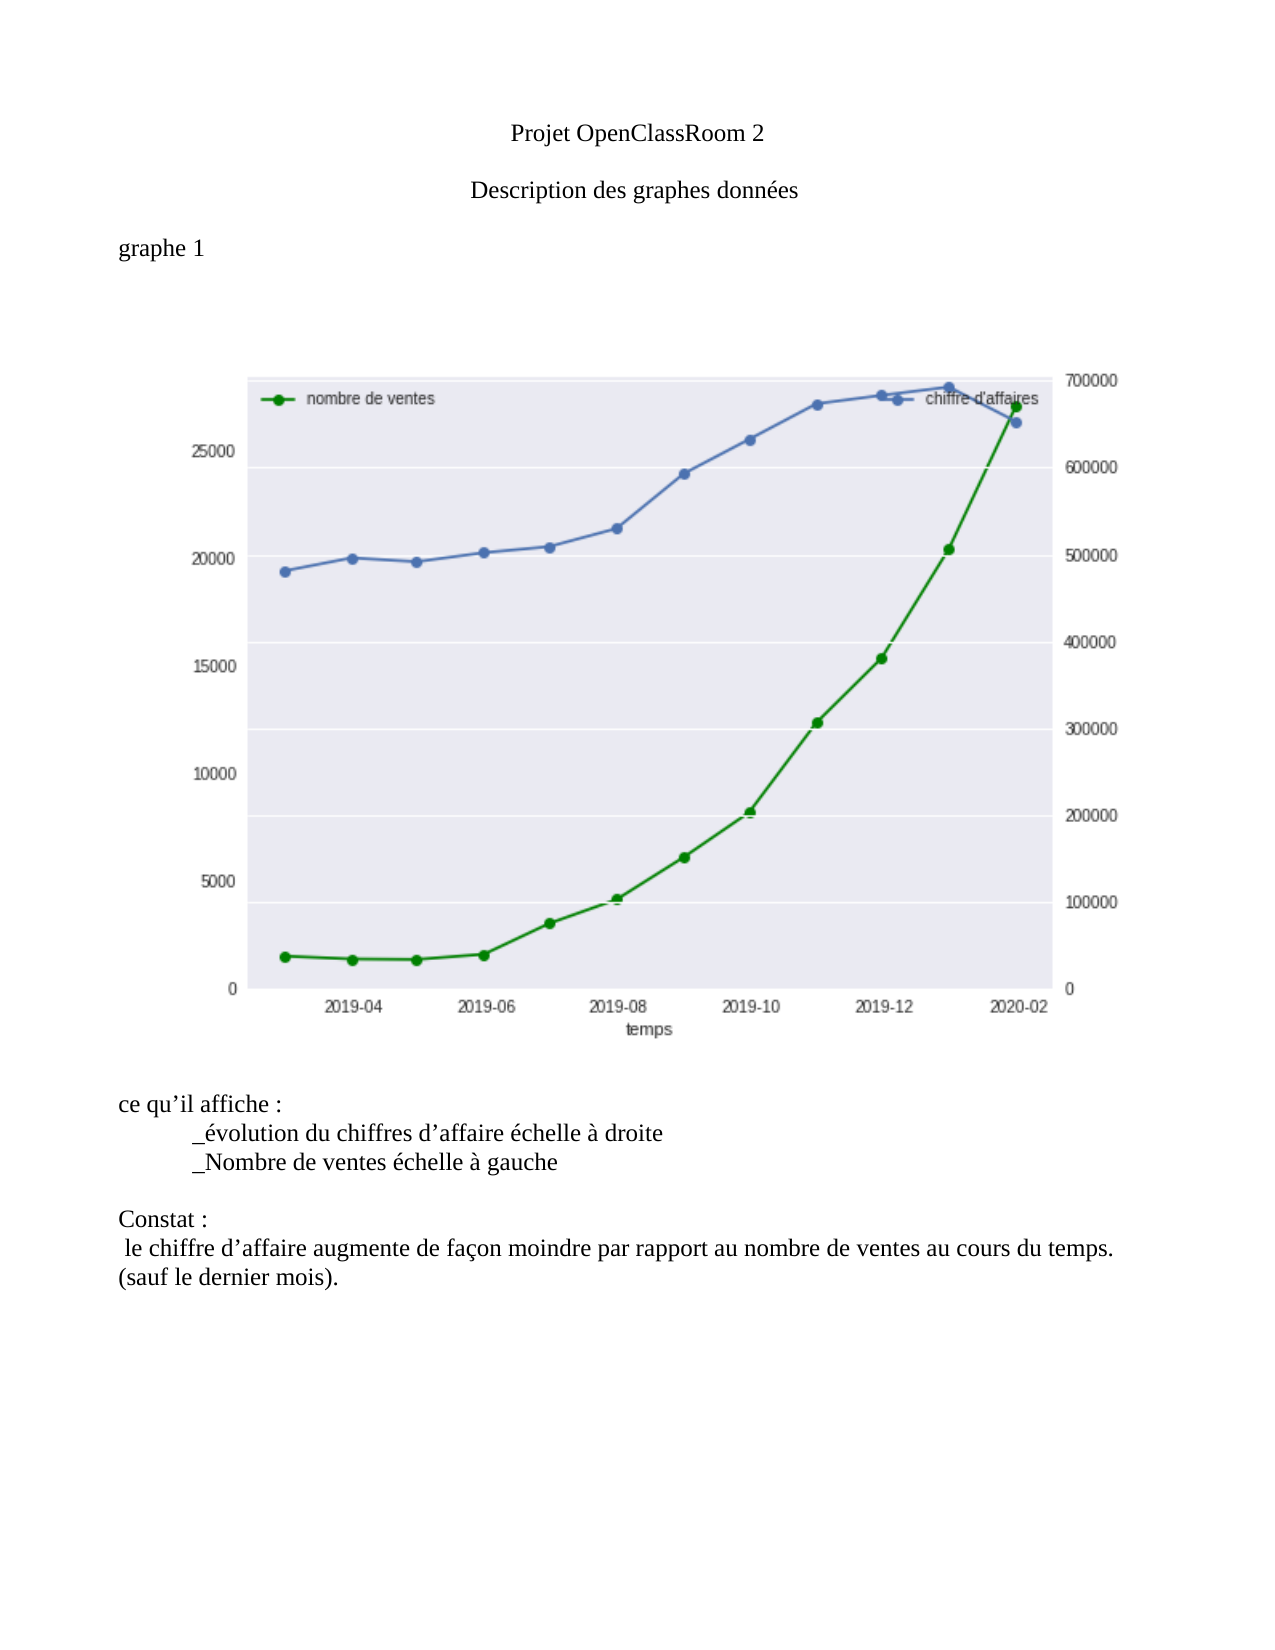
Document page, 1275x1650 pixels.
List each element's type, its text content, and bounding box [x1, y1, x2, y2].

text ce qu’il affiche : [118, 1090, 1157, 1118]
text [118, 262, 1157, 281]
text _Nombre de ventes échelle à gauche [118, 1147, 1157, 1176]
text Constat : [118, 1204, 1157, 1233]
picture [118, 281, 1157, 1090]
text graphe 1 [118, 233, 1157, 262]
text le chiffre d’affaire augmente de façon moindre par rapport au nombre de ventes au cours du temps. (sauf le dernier mois). [118, 1233, 1157, 1291]
text _évolution du chiffres d’affaire échelle à droite [118, 1118, 1157, 1147]
text Description des graphes données [118, 176, 1157, 204]
text Projet OpenClassRoom 2 [118, 118, 1157, 147]
